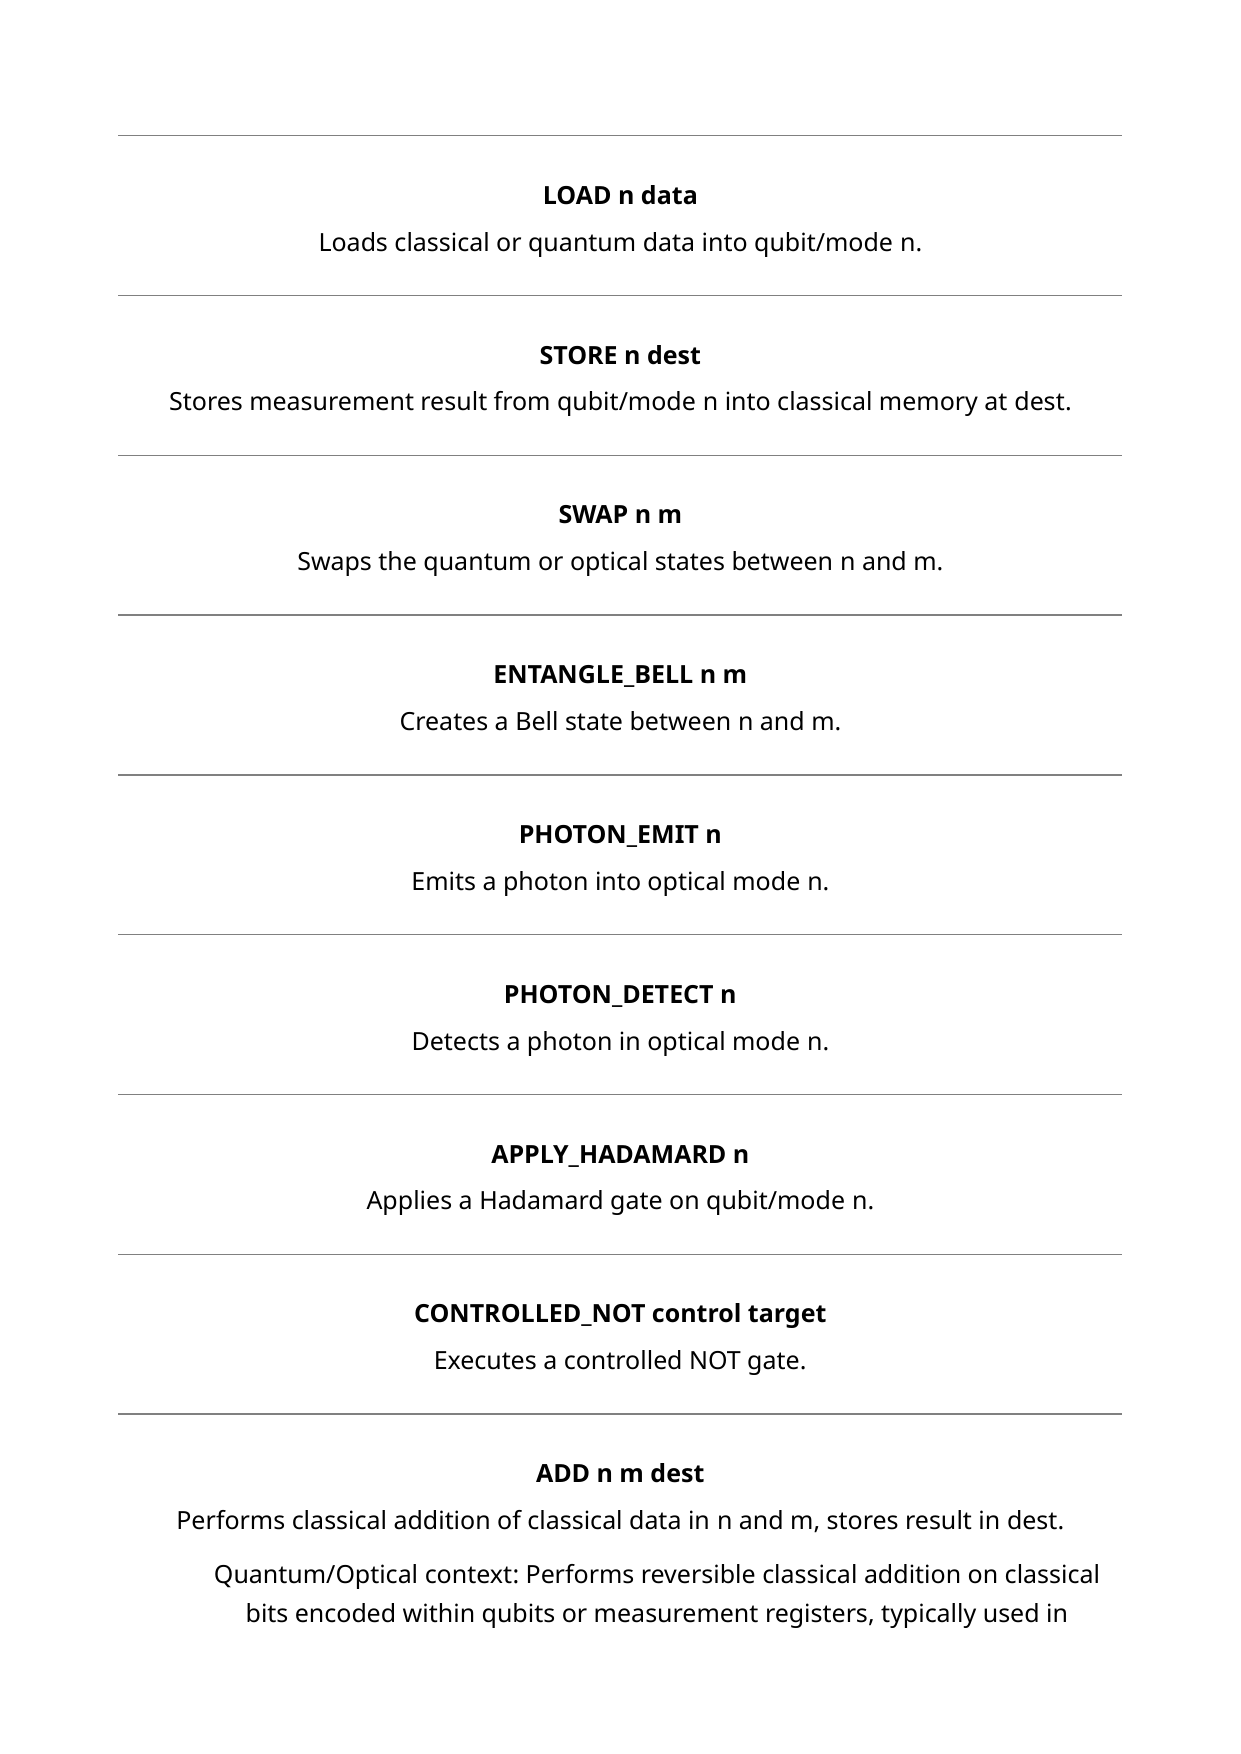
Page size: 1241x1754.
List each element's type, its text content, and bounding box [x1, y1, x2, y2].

subtitle ENTANGLE_BELL n m [118, 657, 1122, 691]
subtitle CONTROLLED_NOT control target [118, 1296, 1122, 1330]
text Detects a photon in optical mode n. [118, 1023, 1122, 1057]
text Stores measurement result from qubit/mode n into classical memory at dest. [118, 384, 1122, 418]
text Performs classical addition of classical data in n and m, stores result in dest. [118, 1502, 1122, 1537]
subtitle PHOTON_EMIT n [118, 817, 1122, 851]
text Loads classical or quantum data into qubit/mode n. [118, 224, 1122, 258]
subtitle APPLY_HADAMARD n [118, 1136, 1122, 1170]
list Quantum/Optical context: Performs reversible classical addition on classical bits encoded within qubits or measurement registers, typically used in [162, 1556, 1122, 1629]
subtitle STORE n dest [118, 337, 1122, 371]
text Emits a photon into optical mode n. [118, 863, 1122, 897]
subtitle SWAP n m [118, 497, 1122, 531]
text Creates a Bell state between n and m. [118, 703, 1122, 738]
subtitle PHOTON_DETECT n [118, 977, 1122, 1011]
subtitle ADD n m dest [118, 1456, 1122, 1490]
text Applies a Hadamard gate on qubit/mode n. [118, 1183, 1122, 1217]
text Swaps the quantum or optical states between n and m. [118, 544, 1122, 578]
text Executes a controlled NOT gate. [118, 1343, 1122, 1377]
subtitle LOAD n data [118, 178, 1122, 212]
